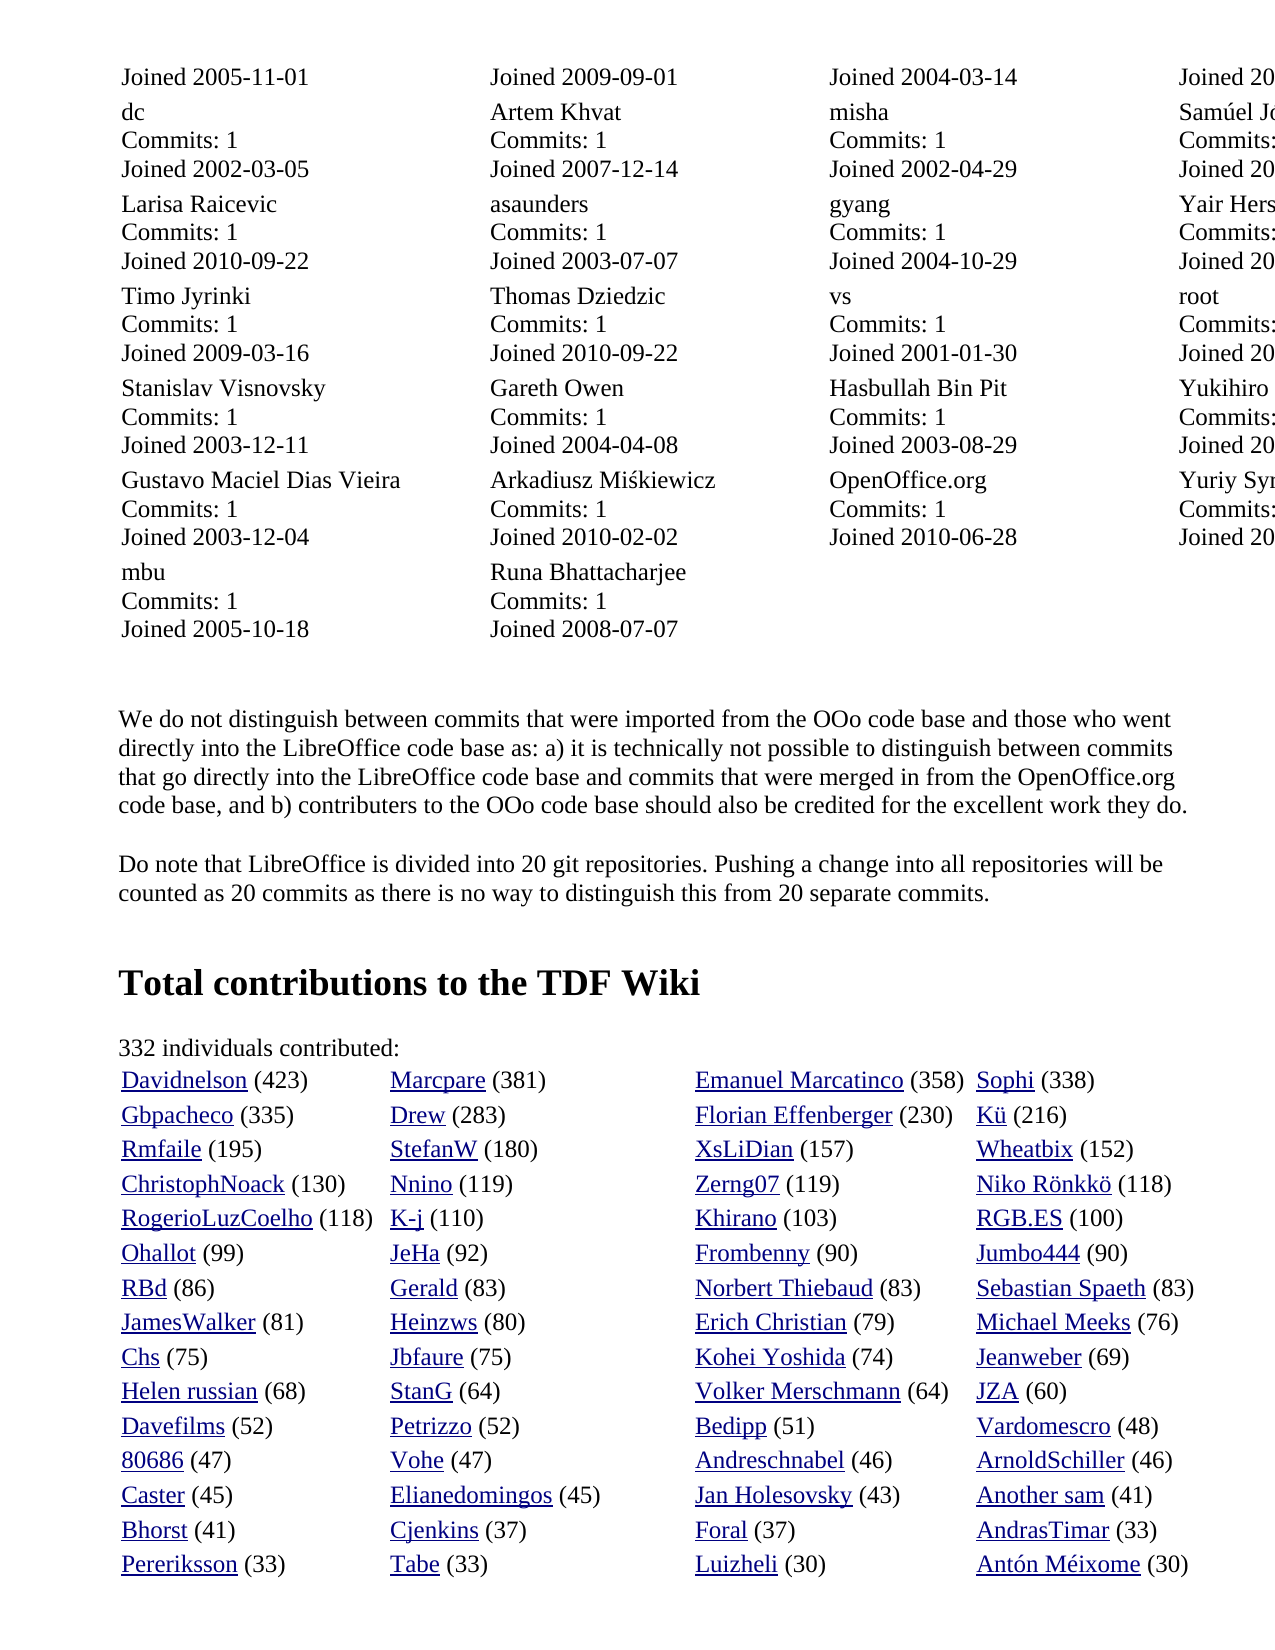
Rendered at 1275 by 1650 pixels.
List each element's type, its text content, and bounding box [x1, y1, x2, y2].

table_cell Michael Meeks (76) [973, 1304, 1259, 1339]
table_cell Nnino (119) [387, 1166, 692, 1201]
table_cell asaunders Commits: 1 Joined 2003-07-07 [487, 186, 826, 278]
table_cell Stanislav Visnovsky Commits: 1 Joined 2003-12-11 [118, 370, 487, 462]
table_cell Khirano (103) [692, 1201, 973, 1235]
table_cell Artem Khvat Commits: 1 Joined 2007-12-14 [487, 94, 826, 186]
table_cell Kü (216) [973, 1097, 1259, 1131]
table_cell AndrasTimar (33) [973, 1512, 1259, 1546]
table_cell Zerng07 (119) [692, 1166, 973, 1201]
table_header Davidnelson (423) [118, 1062, 387, 1097]
table_cell Gareth Owen Commits: 1 Joined 2004-04-08 [487, 370, 826, 462]
table_cell Foral (37) [692, 1512, 973, 1546]
table_cell Norbert Thiebaud (83) [692, 1270, 973, 1304]
text We do not distinguish between commits that were imported from the OOo code base and those who went directly into the LibreOffice code base as: a) it is technically not possible to distinguish between commits that go directly into the LibreOffice code base and commits that were merged in from the OpenOffice.org code base, and b) contributers to the OOo code base should also be credited for the excellent work they do. [118, 704, 1216, 819]
table_cell Runa Bhattacharjee Commits: 1 Joined 2008-07-07 [487, 554, 826, 646]
table_cell [826, 554, 1275, 646]
table_cell Wheatbix (152) [973, 1131, 1259, 1166]
table_cell Andreschnabel (46) [692, 1443, 973, 1477]
table_cell Vohe (47) [387, 1443, 692, 1477]
table_cell Jeanweber (69) [973, 1339, 1259, 1373]
table_cell Arkadiusz Miśkiewicz Commits: 1 Joined 2010-02-02 [487, 462, 826, 554]
table_cell Helen russian (68) [118, 1374, 387, 1408]
table_cell ChristophNoack (130) [118, 1166, 387, 1201]
table_cell 80686 (47) [118, 1443, 387, 1477]
table_cell Tabe (33) [387, 1546, 692, 1581]
table_cell Caster (45) [118, 1477, 387, 1512]
table_cell Jan Holesovsky (43) [692, 1477, 973, 1512]
table_cell Volker Merschmann (64) [692, 1374, 973, 1408]
table_cell Sebastian Spaeth (83) [973, 1270, 1259, 1304]
table_cell Larisa Raicevic Commits: 1 Joined 2010-09-22 [118, 186, 487, 278]
table_cell Pereriksson (33) [118, 1546, 387, 1581]
text 332 individuals contributed: [118, 1033, 1216, 1062]
table_cell Hasbullah Bin Pit Commits: 1 Joined 2003-08-29 [826, 370, 1176, 462]
table_header Emanuel Marcatinco (358) [692, 1062, 973, 1097]
table_cell Drew (283) [387, 1097, 692, 1131]
subtitle Total contributions to the TDF Wiki [118, 961, 1216, 1004]
table_cell Ohallot (99) [118, 1235, 387, 1270]
table_cell Jbfaure (75) [387, 1339, 692, 1373]
table_cell Samúel Jón Gunnarsson Commits: 1 Joined 2004-04-07 [1176, 94, 1275, 186]
table_cell Gustavo Maciel Dias Vieira Commits: 1 Joined 2003-12-04 [118, 462, 487, 554]
table_cell Cjenkins (37) [387, 1512, 692, 1546]
table_cell vs Commits: 1 Joined 2001-01-30 [826, 278, 1176, 370]
table_cell Rmfaile (195) [118, 1131, 387, 1166]
table_cell Chs (75) [118, 1339, 387, 1373]
table_cell Antón Méixome (30) [973, 1546, 1259, 1581]
table_cell Heinzws (80) [387, 1304, 692, 1339]
table_cell Bhorst (41) [118, 1512, 387, 1546]
table_cell Niko Rönkkö (118) [973, 1166, 1259, 1201]
table_cell Alexander Shopov Commits: 1 Joined 2005-04-11 [1176, 59, 1275, 94]
table_cell gyang Commits: 1 Joined 2004-10-29 [826, 186, 1176, 278]
table_cell JamesWalker (81) [118, 1304, 387, 1339]
table_header Marcpare (381) [387, 1062, 692, 1097]
table_cell JZA (60) [973, 1374, 1259, 1408]
table_cell Yuriy Syrota Commits: 1 Joined 2004-04-08 [1176, 462, 1275, 554]
table_cell RGB.ES (100) [973, 1201, 1259, 1235]
table_cell RogerioLuzCoelho (118) [118, 1201, 387, 1235]
table_cell Kohei Yoshida (74) [692, 1339, 973, 1373]
table_cell Timo Jyrinki Commits: 1 Joined 2009-03-16 [118, 278, 487, 370]
table_cell Another sam (41) [973, 1477, 1259, 1512]
table_cell StanG (64) [387, 1374, 692, 1408]
table_cell root Commits: 1 Joined 2009-04-09 [1176, 278, 1275, 370]
table_cell Yukihiro Nakai Commits: 1 Joined 2004-02-21 [1176, 370, 1275, 462]
table_cell StefanW (180) [387, 1131, 692, 1166]
table_cell ArnoldSchiller (46) [973, 1443, 1259, 1477]
table_cell RBd (86) [118, 1270, 387, 1304]
table_cell K-j (110) [387, 1201, 692, 1235]
table_cell Jumbo444 (90) [973, 1235, 1259, 1270]
table_header Sophi (338) [973, 1062, 1259, 1097]
table_cell Davefilms (52) [118, 1408, 387, 1443]
table_cell XsLiDian (157) [692, 1131, 973, 1166]
table_cell JeHa (92) [387, 1235, 692, 1270]
text Do note that LibreOffice is divided into 20 git repositories. Pushing a change into all repositories will be counted as 20 commits as there is no way to distinguish this from 20 separate commits. [118, 849, 1216, 906]
table_cell Elianedomingos (45) [387, 1477, 692, 1512]
table_cell Luizheli (30) [692, 1546, 973, 1581]
table_cell Joined 2005-11-01 [118, 59, 487, 94]
table_cell misha Commits: 1 Joined 2002-04-29 [826, 94, 1176, 186]
table_cell Bedipp (51) [692, 1408, 973, 1443]
table_cell OpenOffice.org Commits: 1 Joined 2010-06-28 [826, 462, 1176, 554]
table_cell mbu Commits: 1 Joined 2005-10-18 [118, 554, 487, 646]
table_cell Yair Hershkovitz Commits: 1 Joined 2008-07-06 [1176, 186, 1275, 278]
table_cell Erich Christian (79) [692, 1304, 973, 1339]
table_cell Joined 2009-09-01 [487, 59, 826, 94]
table_cell Gbpacheco (335) [118, 1097, 387, 1131]
table_cell Florian Effenberger (230) [692, 1097, 973, 1131]
table_cell dc Commits: 1 Joined 2002-03-05 [118, 94, 487, 186]
table_cell Petrizzo (52) [387, 1408, 692, 1443]
table_cell Thomas Dziedzic Commits: 1 Joined 2010-09-22 [487, 278, 826, 370]
table_cell Gerald (83) [387, 1270, 692, 1304]
table_cell Vardomescro (48) [973, 1408, 1259, 1443]
table_cell Frombenny (90) [692, 1235, 973, 1270]
table_cell Joined 2004-03-14 [826, 59, 1176, 94]
